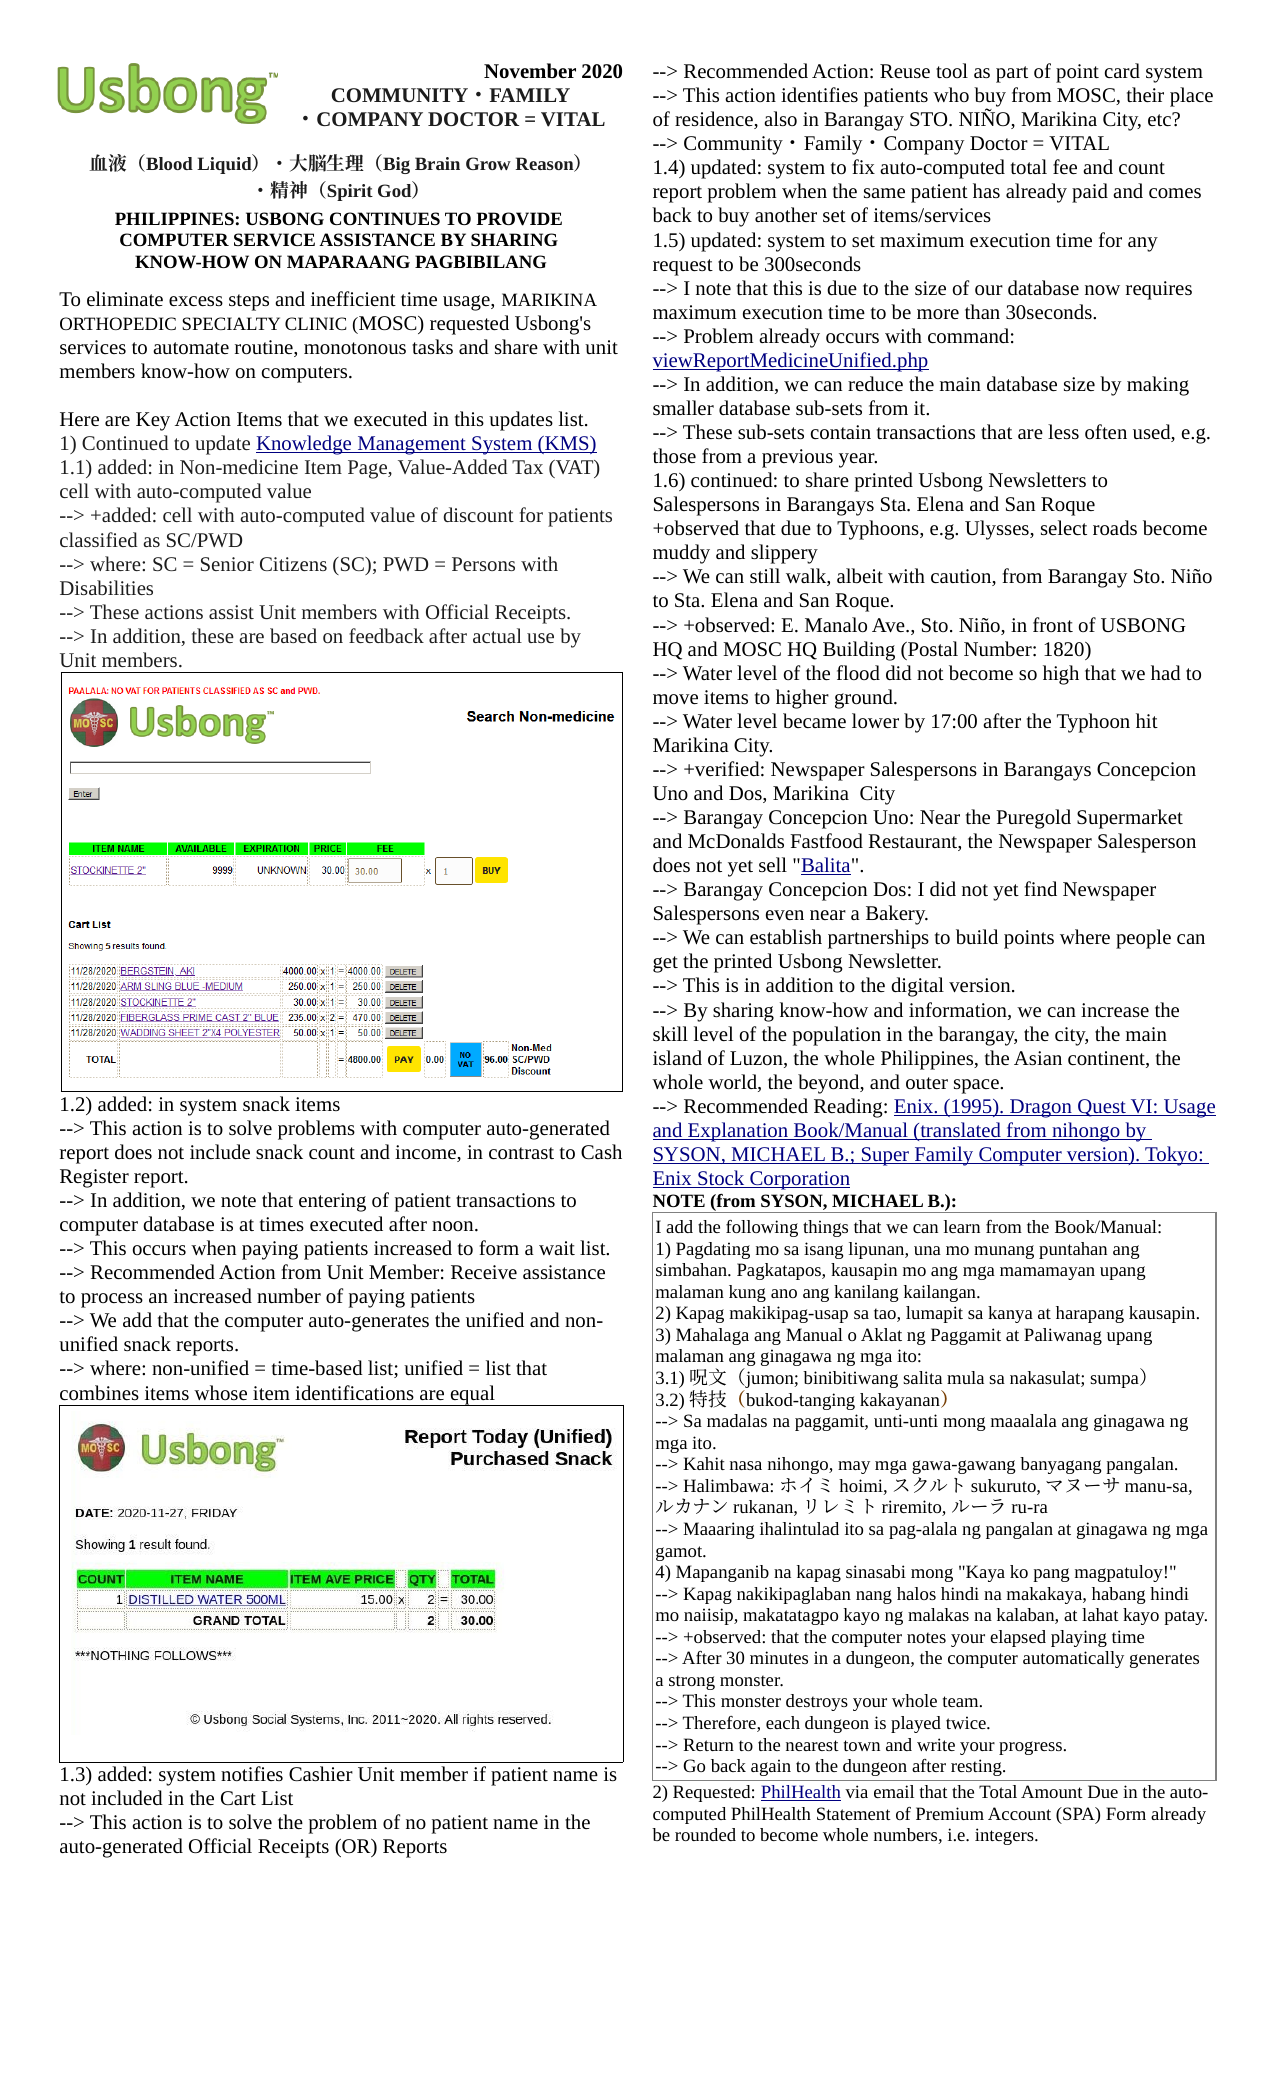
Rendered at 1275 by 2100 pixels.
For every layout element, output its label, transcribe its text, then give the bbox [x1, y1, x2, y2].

text --> In addition, these are based on feedback after actual use by Unit members. [59, 624, 623, 672]
text ・COMPANY DOCTOR = VITAL [59, 107, 623, 131]
text +observed that due to Typhoons, e.g. Ulysses, select roads become muddy and slippery [652, 516, 1216, 564]
text --> These actions assist Unit members with Official Receipts. [59, 600, 623, 624]
text 1.5) updated: system to set maximum execution time for any request to be 300seconds --> I note that this is due to the size of our database now requires maximum execution time to be more than 30seconds. --> Problem already occurs with command: viewReportMedicineUnified.php [652, 227, 1216, 372]
text COMPUTER SERVICE ASSISTANCE BY SHARING [59, 229, 623, 251]
table_header [62, 673, 622, 1091]
text 1.4) updated: system to fix auto-computed total fee and count report problem when the same patient has already paid and comes back to buy another set of items/services [652, 155, 1216, 227]
text --> In addition, we can reduce the main database size by making smaller database sub-sets from it. --> These sub-sets contain transactions that are less often used, e.g. those from a previous year. [652, 372, 1216, 468]
text November 2020 [59, 59, 623, 83]
text Here are Key Action Items that we executed in this updates list. [59, 407, 623, 431]
table_header [60, 1406, 623, 1762]
text --> where: SC = Senior Citizens (SC); PWD = Persons with Disabilities [59, 552, 623, 600]
picture [63, 684, 615, 1080]
text NOTE (from SYSON, MICHAEL B.): [652, 1190, 1216, 1212]
text 1) Continued to update Knowledge Management System (KMS) [59, 431, 623, 455]
text --> +verified: Newspaper Salespersons in Barangays Concepcion Uno and Dos, Marikina City --> Barangay Concepcion Uno: Near the Puregold Supermarket and McDonalds Fastfood Restaurant, the Newspaper Salesperson does not yet sell "Balita". --> Barangay Concepcion Dos: I did not yet find Newspaper Salespersons even near a Bakery. --> We can establish partnerships to build points where people can get the printed Usbong Newsletter. --> This is in addition to the digital version. --> By sharing know-how and information, we can increase the skill level of the population in the barangay, the city, the main island of Luzon, the whole Philippines, the Asian continent, the whole world, the beyond, and outer space. --> Recommended Reading: Enix. (1995). Dragon Quest VI: Usage and Explanation Book/Manual (translated from nihongo by SYSON, MICHAEL B.; Super Family Computer version). Tokyo: Enix Stock Corporation [652, 757, 1216, 1190]
text KNOW-HOW ON MAPARAANG PAGBIBILANG [59, 251, 623, 272]
text COMMUNITY・FAMILY [278, 83, 623, 107]
text --> This action identifies patients who buy from MOSC, their place of residence, also in Barangay STO. NIÑO, Marikina City, etc? [652, 83, 1216, 131]
text To eliminate excess steps and inefficient time usage, MARIKINA ORTHOPEDIC SPECIALTY CLINIC (MOSC) requested Usbong's services to automate routine, monotonous tasks and share with unit members know-how on computers. [59, 287, 623, 383]
text --> where: non-unified = time-based list; unified = list that combines items whose item identifications are equal [59, 1356, 623, 1404]
table_header I add the following things that we can learn from the Book/Manual: 1) Pagdating mo sa isang lipunan, una mo munang puntahan ang simbahan. Pagkatapos, kausapin mo ang mga mamamayan upang malaman kung ano ang kanilang kailangan. 2) Kapag makikipag-usap sa tao, lumapit sa kanya at harapang kausapin. 3) Mahalaga ang Manual o Aklat ng Paggamit at Paliwanag upang malaman ang ginagawa ng mga ito: 3.1) 呪文（jumon; binibitiwang salita mula sa nakasulat; sumpa） 3.2) 特技（bukod-tanging kakayanan） --> Sa madalas na paggamit, unti-unti mong maaalala ang ginagawa ng mga ito. --> Kahit nasa nihongo, may mga gawa-gawang banyagang pangalan. --> Halimbawa: ホイミhoimi, スクルトsukuruto, マヌーサmanu-sa, ルカナンrukanan, リレミトriremito, ルーラru-ra --> Maaaring ihalintulad ito sa pag-alala ng pangalan at ginagawa ng mga gamot. 4) Mapanganib na kapag sinasabi mong "Kaya ko pang magpatuloy!" --> Kapag nakikipaglaban nang halos hindi na makakaya, habang hindi mo naiisip, makatatagpo kayo ng malakas na kalaban, at lahat kayo patay. --> +observed: that the computer notes your elapsed playing time --> After 30 minutes in a dungeon, the computer automatically generates a strong monster. --> This monster destroys your whole team. --> Therefore, each dungeon is played twice. --> Return to the nearest town and write your progress. --> Go back again to the dungeon after resting. [653, 1213, 1215, 1779]
text 1.1) added: in Non-medicine Item Page, Value-Added Tax (VAT) cell with auto-computed value [59, 455, 623, 503]
text 2) Requested: PhilHealth via email that the Total Amount Due in the auto-computed PhilHealth Statement of Premium Account (SPA) Form already be rounded to become whole numbers, i.e. integers. [652, 1781, 1216, 1846]
text --> This action is to solve the problem of no patient name in the auto-generated Official Receipts (OR) Reports [59, 1810, 623, 1858]
text --> We add that the computer auto-generates the unified and non-unified snack reports. [59, 1308, 623, 1356]
text --> In addition, we note that entering of patient transactions to computer database is at times executed after noon. --> This occurs when paying patients increased to form a wait list. --> Recommended Action from Unit Member: Receive assistance to process an increased number of paying patients [59, 1188, 623, 1308]
picture [57, 63, 278, 124]
text --> Recommended Action: Reuse tool as part of point card system [652, 59, 1216, 83]
text 1.6) continued: to share printed Usbong Newsletters to Salespersons in Barangays Sta. Elena and San Roque [652, 468, 1216, 516]
text 1.3) added: system notifies Cashier Unit member if patient name is not included in the Cart List [59, 1763, 623, 1810]
picture [71, 1411, 620, 1735]
text 血液（Blood Liquid）・大脳生理（Big Brain Grow Reason） [59, 153, 623, 174]
text 1.2) added: in system snack items [59, 1092, 623, 1116]
text --> We can still walk, albeit with caution, from Barangay Sto. Niño to Sta. Elena and San Roque. --> +observed: E. Manalo Ave., Sto. Niño, in front of USBONG HQ and MOSC HQ Building (Postal Number: 1820) [652, 564, 1216, 661]
text --> Water level of the flood did not become so high that we had to move items to higher ground. --> Water level became lower by 17:00 after the Typhoon hit Marikina City. [652, 661, 1216, 757]
text --> This action is to solve problems with computer auto-generated report does not include snack count and income, in contrast to Cash Register report. [59, 1116, 623, 1188]
text ・精神（Spirit God） [59, 180, 623, 202]
text --> Community・Family・Company Doctor = VITAL [652, 131, 1216, 155]
text PHILIPPINES: USBONG CONTINUES TO PROVIDE [59, 208, 623, 229]
text --> +added: cell with auto-computed value of discount for patients classified as SC/PWD [59, 503, 623, 552]
